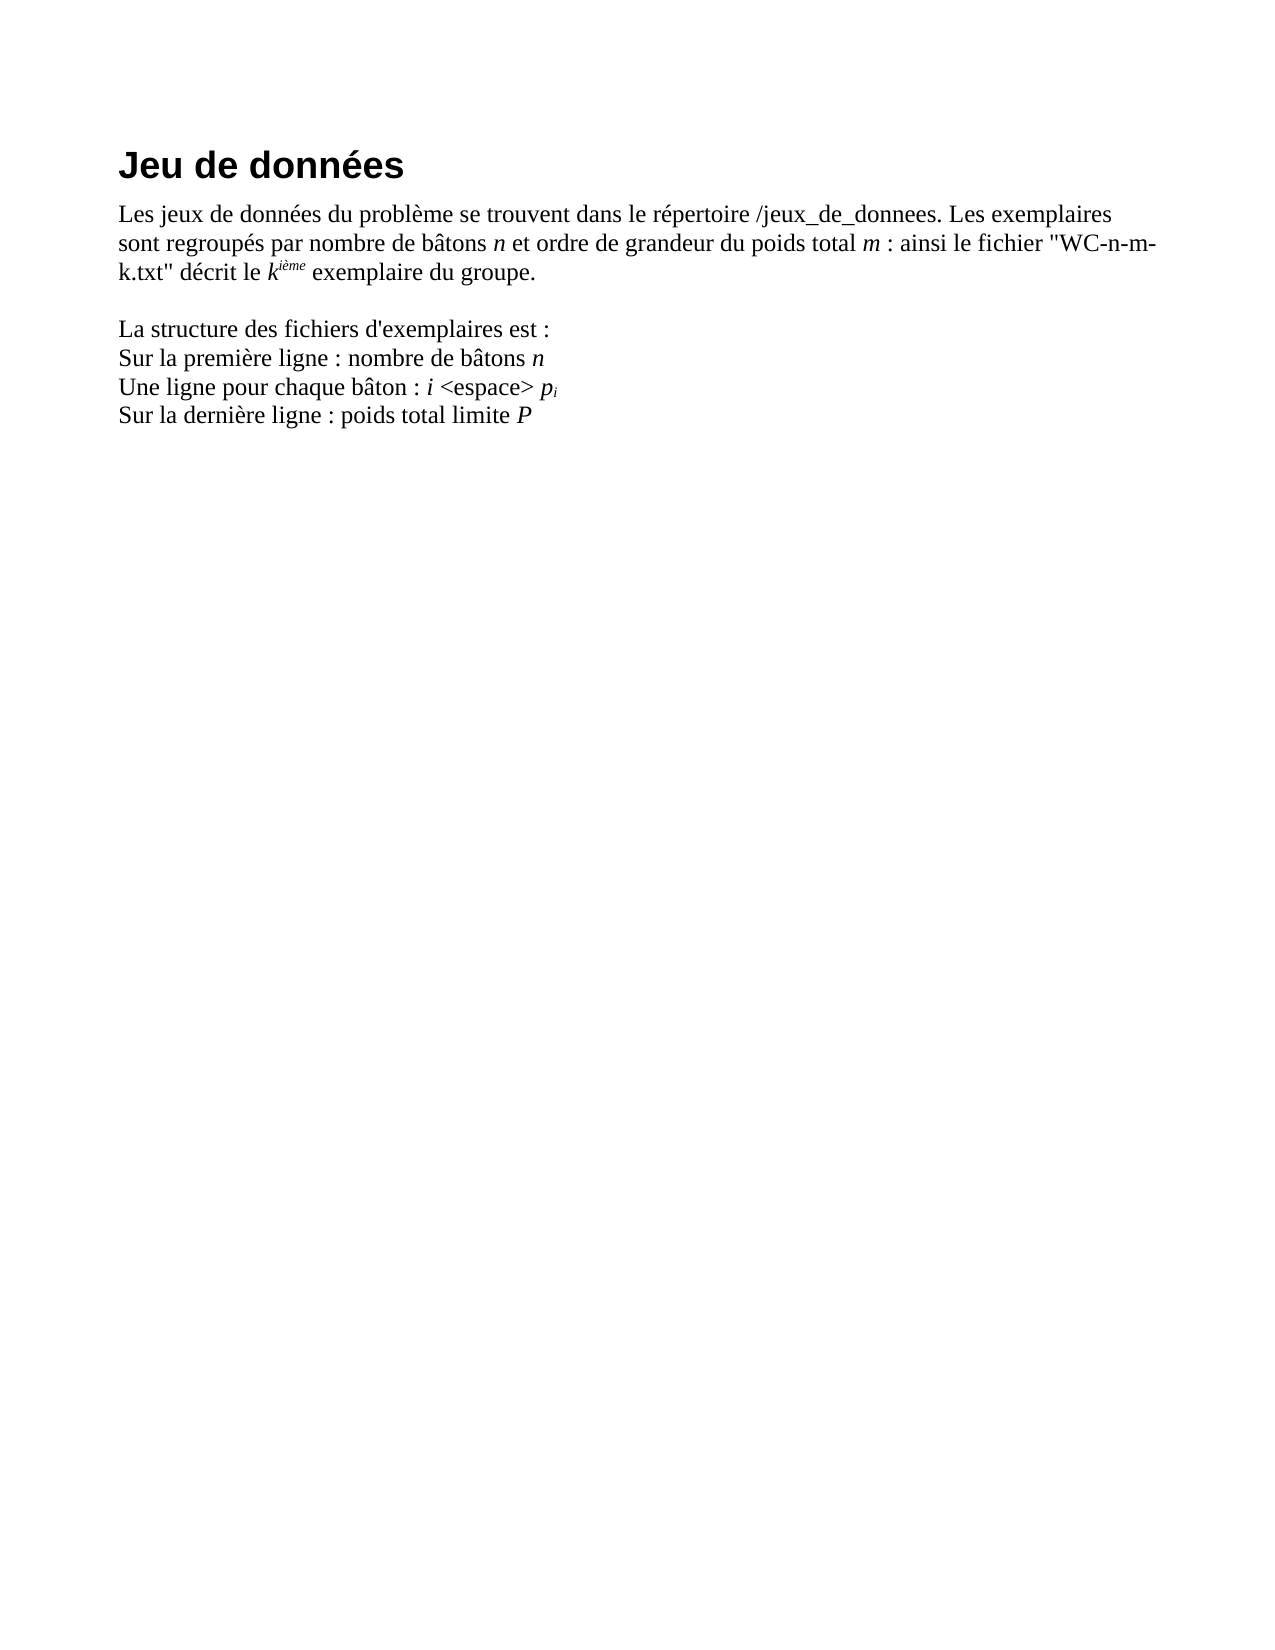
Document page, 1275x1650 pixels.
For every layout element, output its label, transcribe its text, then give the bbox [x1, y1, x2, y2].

text Sur la première ligne : nombre de bâtons n [118, 343, 1157, 372]
subtitle Jeu de données [118, 143, 1157, 187]
text Sur la dernière ligne : poids total limite P [118, 401, 1157, 429]
text Les jeux de données du problème se trouvent dans le répertoire /jeux_de_donnees. Les exemplaires sont regroupés par nombre de bâtons n et ordre de grandeur du poids total m : ainsi le fichier "WC-n-m-k.txt" décrit le kième exemplaire du groupe. [118, 199, 1157, 286]
text Une ligne pour chaque bâton : i <espace> pi [118, 372, 1157, 401]
text La structure des fichiers d'exemplaires est : [118, 314, 1157, 343]
